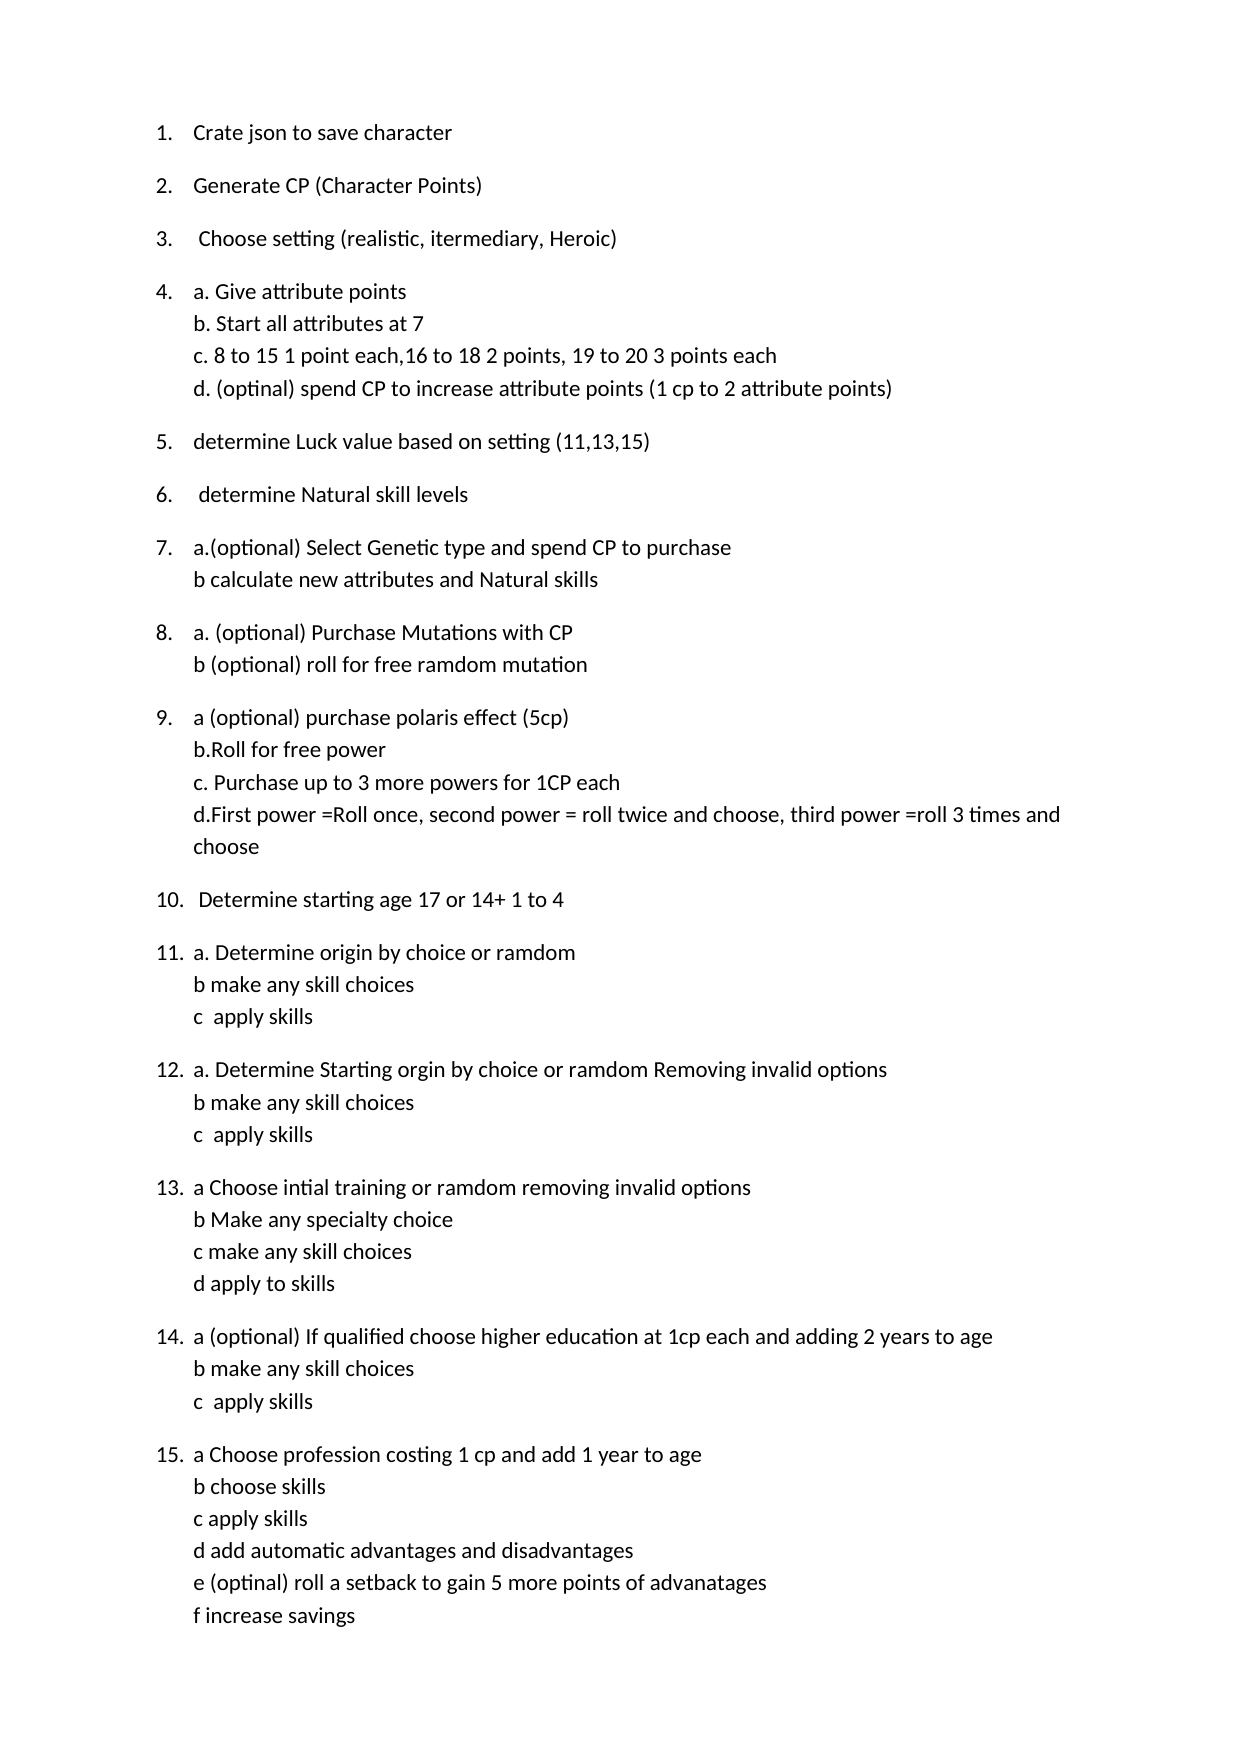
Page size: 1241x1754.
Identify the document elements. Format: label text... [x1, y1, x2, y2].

list Determine starting age 17 or 14+ 1 to 4 [156, 885, 1122, 913]
list determine Luck value based on setting (11,13,15) [156, 427, 1122, 455]
list a. Determine Starting orgin by choice or ramdom Removing invalid options b make any skill choices c apply skills [156, 1055, 1122, 1148]
list determine Natural skill levels [156, 480, 1122, 508]
list a.(optional) Select Genetic type and spend CP to purchase b calculate new attributes and Natural skills [156, 533, 1122, 593]
list a. (optional) Purchase Mutations with CP b (optional) roll for free ramdom mutation [156, 618, 1122, 678]
list a. Determine origin by choice or ramdom b make any skill choices c apply skills [156, 938, 1122, 1030]
list a. Give attribute points b. Start all attributes at 7 c. 8 to 15 1 point each,16 to 18 2 points, 19 to 20 3 points each d. (optinal) spend CP to increase attribute points (1 cp to 2 attribute points) [156, 277, 1122, 402]
list Choose setting (realistic, itermediary, Heroic) [156, 224, 1122, 252]
list a Choose intial training or ramdom removing invalid options b Make any specialty choice c make any skill choices d apply to skills [156, 1173, 1122, 1297]
list a Choose profession costing 1 cp and add 1 year to age b choose skills c apply skills d add automatic advantages and disadvantages e (optinal) roll a setback to gain 5 more points of advanatages f increase savings [156, 1440, 1122, 1629]
list a (optional) purchase polaris effect (5cp) b.Roll for free power c. Purchase up to 3 more powers for 1CP each d.First power =Roll once, second power = roll twice and choose, third power =roll 3 times and choose [156, 703, 1122, 860]
list Crate json to save character [156, 118, 1122, 146]
list a (optional) If qualified choose higher education at 1cp each and adding 2 years to age b make any skill choices c apply skills [156, 1322, 1122, 1415]
list Generate CP (Character Points) [156, 171, 1122, 199]
